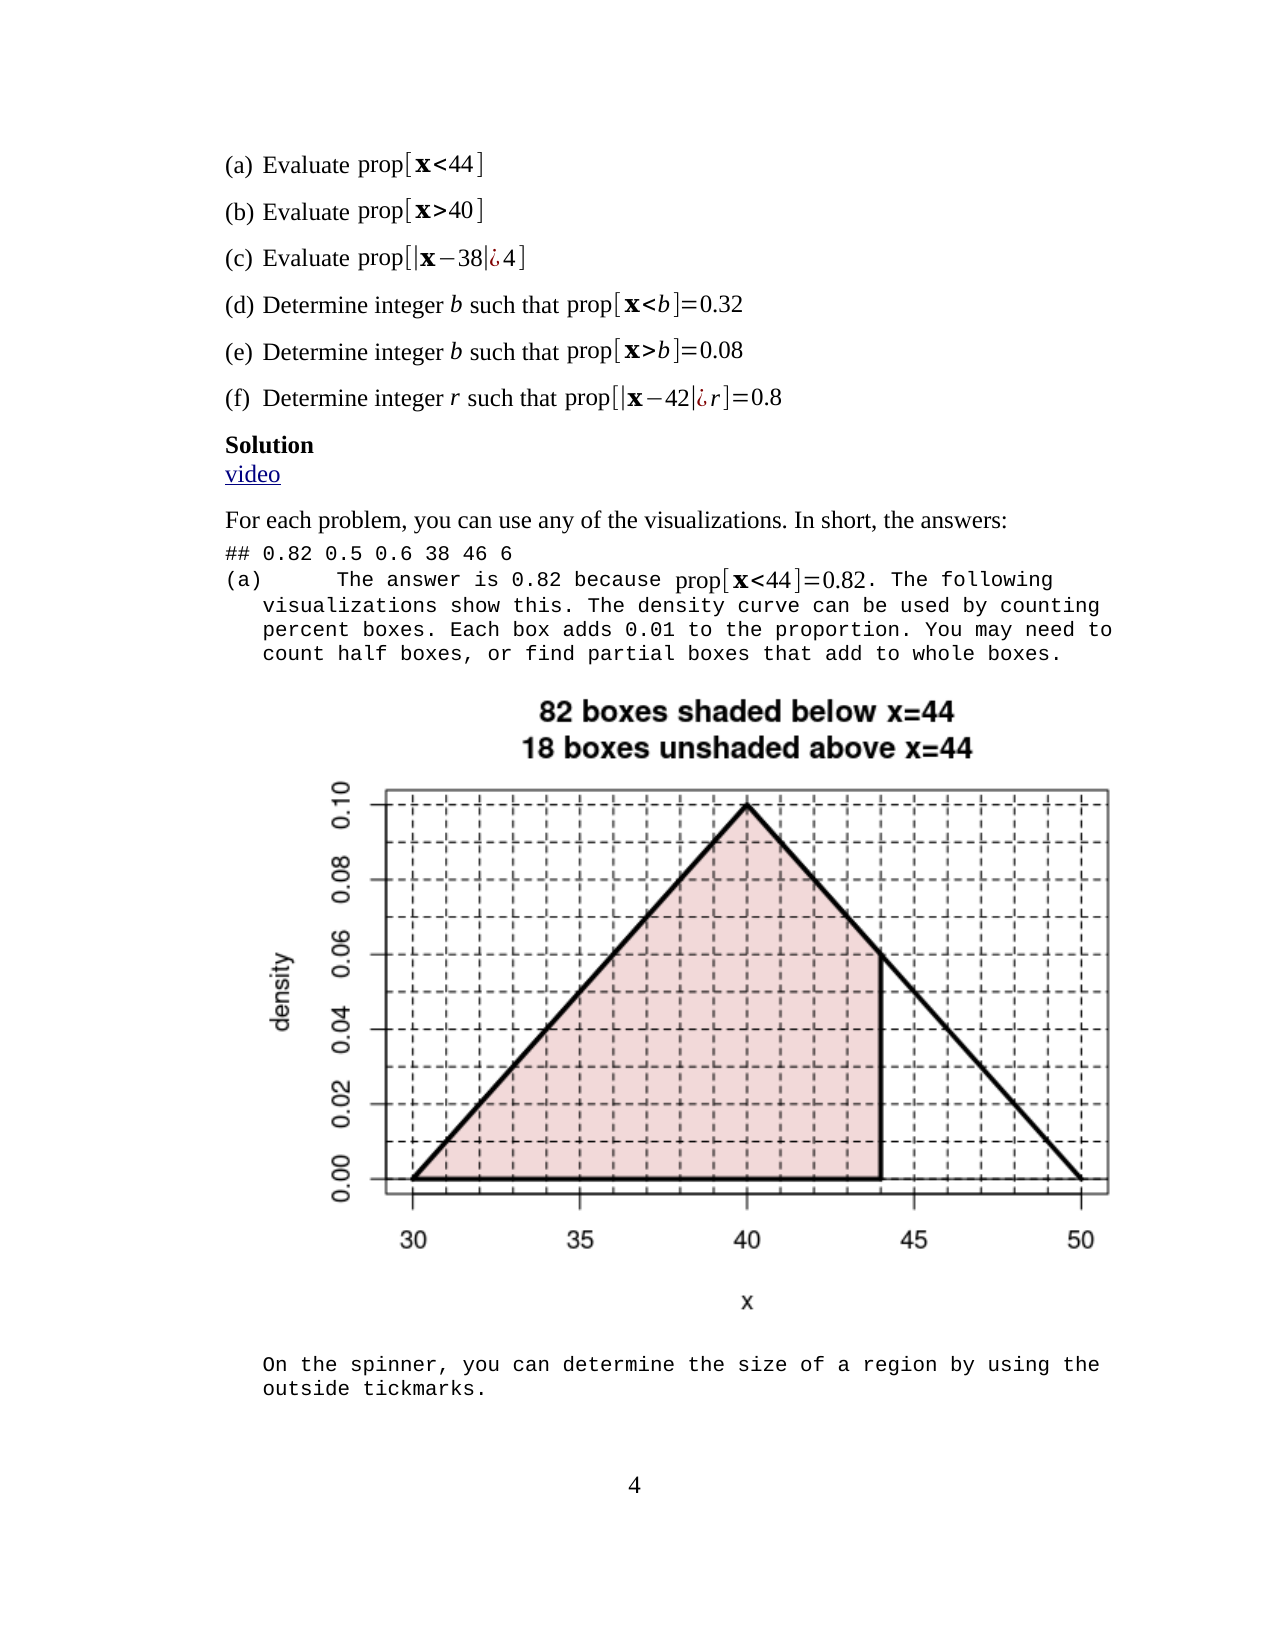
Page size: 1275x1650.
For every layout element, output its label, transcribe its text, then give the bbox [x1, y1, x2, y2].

list Solution video [187, 430, 1125, 488]
list Determine integer such that [225, 290, 1125, 319]
list Determine integer such that [225, 337, 1125, 366]
list For each problem, you can use any of the visualizations. In short, the answers: [187, 506, 1125, 534]
list The answer is 0.82 because . The following visualizations show this. The density curve can be used by counting percent boxes. Each box adds 0.01 to the proportion. You may need to count half boxes, or find partial boxes that add to whole boxes. On the spinner, you can determine the size of a region by using the outside tickmarks. You need to read coordinates to use the cumulative curve. [225, 567, 1125, 1402]
picture [262, 666, 1172, 1349]
list ## 0.82 0.5 0.6 38 46 6 [187, 543, 1125, 567]
list Determine integer such that [225, 383, 1125, 412]
list Evaluate [225, 243, 1125, 272]
list Evaluate [225, 150, 1125, 179]
list Evaluate [225, 197, 1125, 225]
